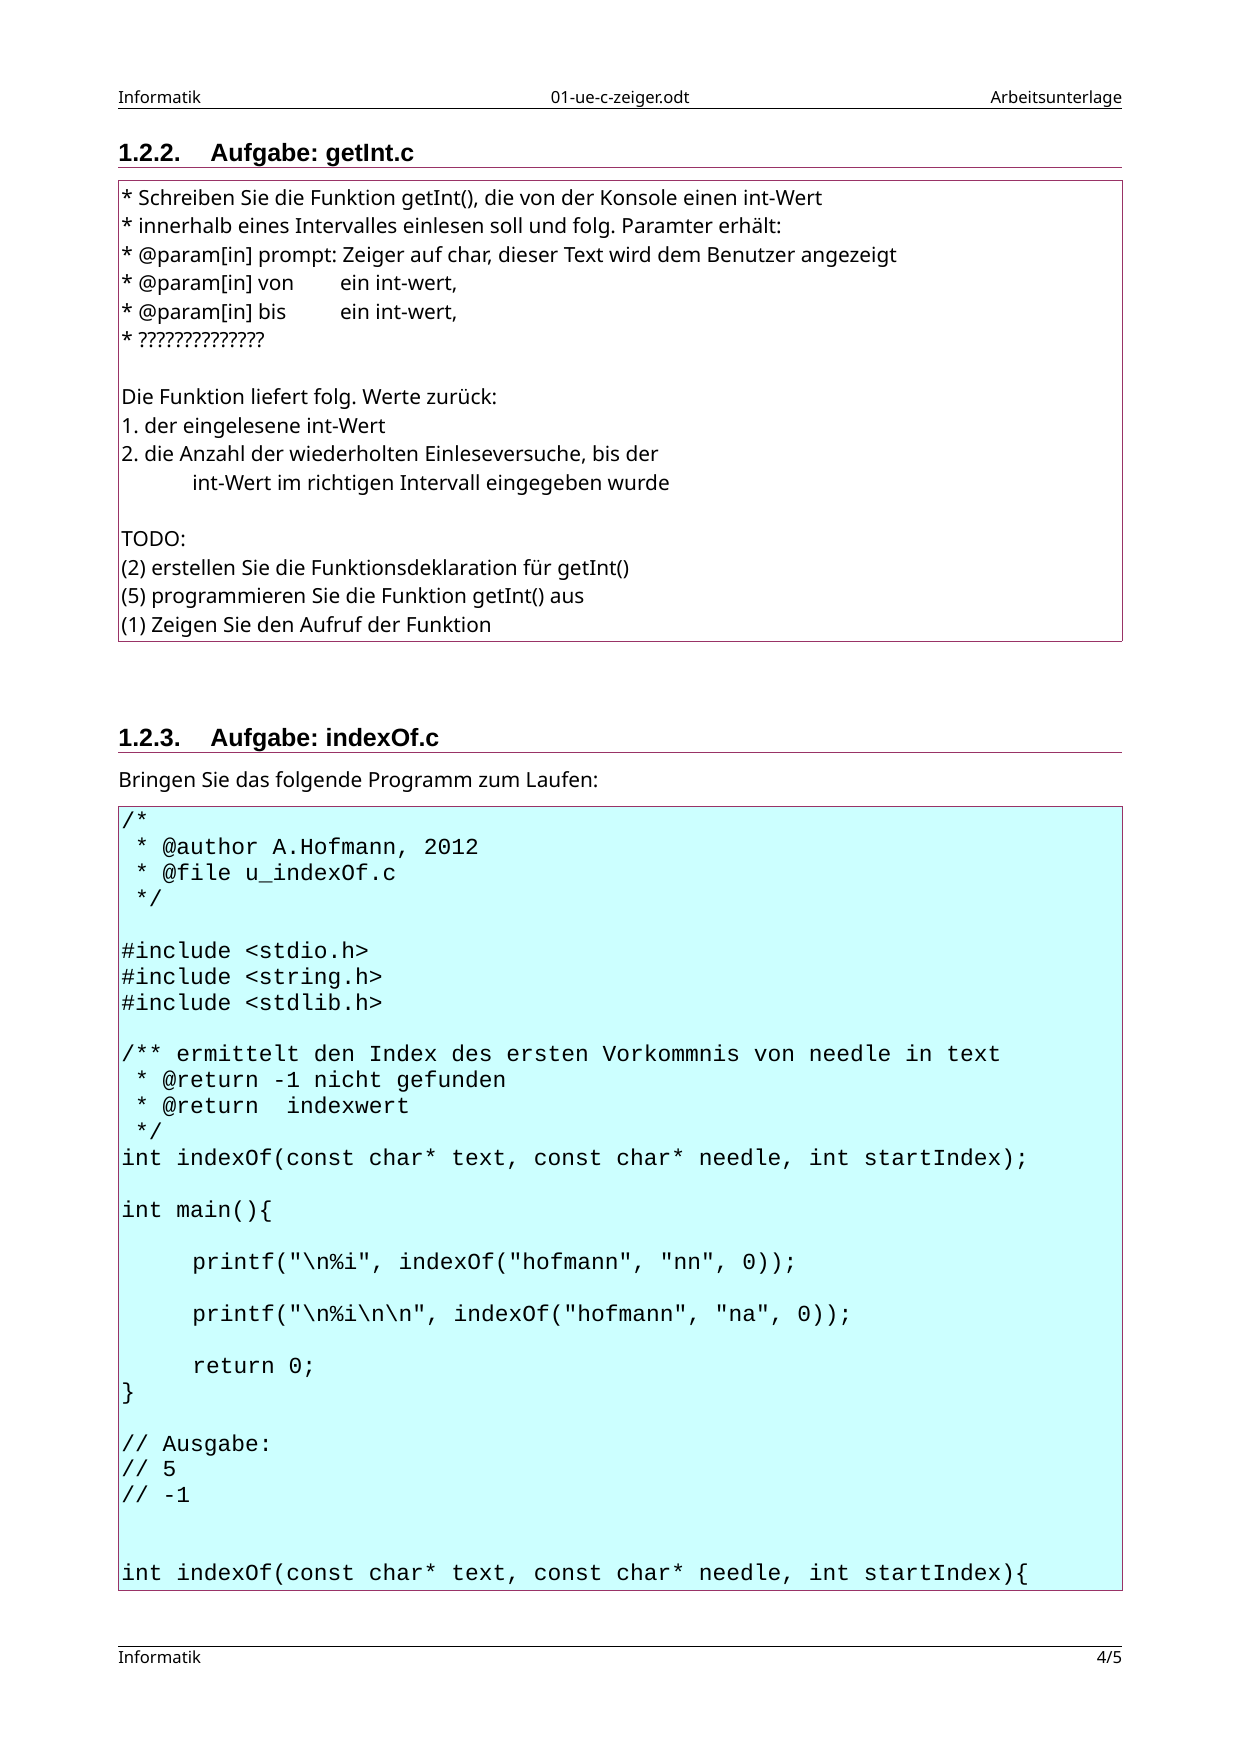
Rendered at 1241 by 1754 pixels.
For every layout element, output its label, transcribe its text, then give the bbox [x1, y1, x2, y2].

text #include <stdlib.h> [119, 988, 1122, 1014]
text printf("\n%i\n\n", indexOf("hofmann", "na", 0)); [119, 1299, 1122, 1325]
subtitle Aufgabe: getInt.c [118, 138, 1122, 167]
text * ?????????????? [119, 322, 1122, 351]
text * innerhalb eines Intervalles einlesen soll und folg. Paramter erhält: [119, 209, 1122, 237]
text #include <string.h> [119, 962, 1122, 988]
text int-Wert im richtigen Intervall eingegeben wurde [119, 464, 1122, 493]
text */ [119, 1118, 1122, 1143]
text * @return indexwert [119, 1092, 1122, 1118]
text * @param[in] prompt: Zeiger auf char, dieser Text wird dem Benutzer angezeigt [119, 237, 1122, 266]
text * @return -1 nicht gefunden [119, 1066, 1122, 1092]
text */ [119, 884, 1122, 910]
text (5) programmieren Sie die Funktion getInt() aus [119, 578, 1122, 607]
text 2. die Anzahl der wiederholten Einleseversuche, bis der [119, 436, 1122, 464]
text Bringen Sie das folgende Programm zum Laufen: [118, 765, 1122, 794]
text 1. der eingelesene int-Wert [119, 408, 1122, 436]
text #include <stdio.h> [119, 936, 1122, 962]
text (1) Zeigen Sie den Aufruf der Funktion [119, 607, 1122, 641]
text /* [119, 807, 1122, 832]
text int main(){ [119, 1195, 1122, 1221]
text printf("\n%i", indexOf("hofmann", "nn", 0)); [119, 1247, 1122, 1273]
text // 5 [119, 1455, 1122, 1481]
text /** ermittelt den Index des ersten Vorkommnis von needle in text [119, 1040, 1122, 1066]
text int indexOf(const char* text, const char* needle, int startIndex){ [119, 1558, 1122, 1590]
text * @param[in] von ein int-wert, [119, 266, 1122, 294]
text * @author A.Hofmann, 2012 [119, 832, 1122, 858]
text TODO: [119, 521, 1122, 550]
text } [119, 1377, 1122, 1403]
text * @file u_indexOf.c [119, 858, 1122, 884]
text Die Funktion liefert folg. Werte zurück: [119, 379, 1122, 408]
text // -1 [119, 1481, 1122, 1507]
text * Schreiben Sie die Funktion getInt(), die von der Konsole einen int-Wert [119, 181, 1122, 209]
text (2) erstellen Sie die Funktionsdeklaration für getInt() [119, 550, 1122, 578]
subtitle Aufgabe: indexOf.c [118, 723, 1122, 752]
text return 0; [119, 1351, 1122, 1377]
text // Ausgabe: [119, 1429, 1122, 1455]
text * @param[in] bis ein int-wert, [119, 294, 1122, 322]
text int indexOf(const char* text, const char* needle, int startIndex); [119, 1143, 1122, 1169]
